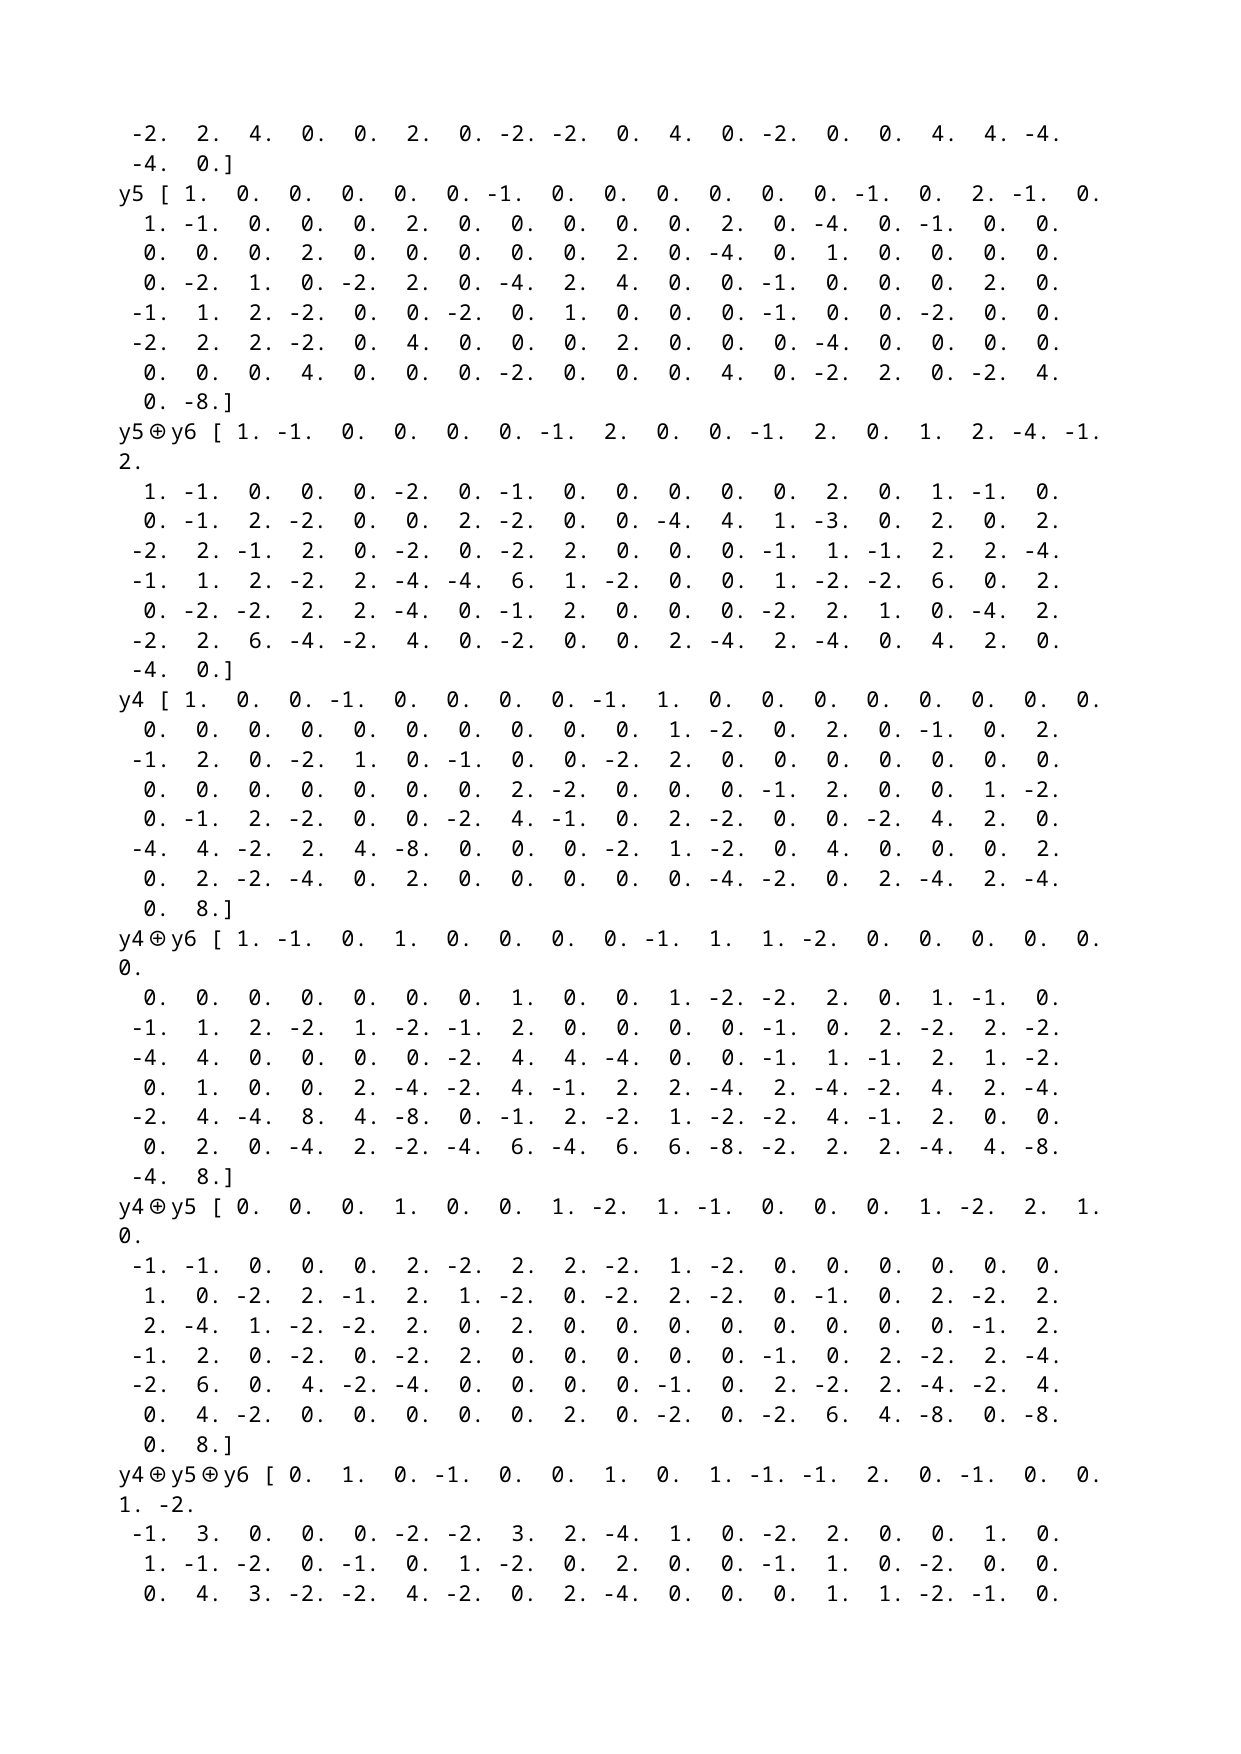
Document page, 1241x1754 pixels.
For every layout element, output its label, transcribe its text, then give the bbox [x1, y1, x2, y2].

text 1. -1. 0. 0. 0. -2. 0. -1. 0. 0. 0. 0. 0. 2. 0. 1. -1. 0. [118, 476, 1122, 505]
text 0. 8.] [118, 1429, 1122, 1459]
text y4 [ 1. 0. 0. -1. 0. 0. 0. 0. -1. 1. 0. 0. 0. 0. 0. 0. 0. 0. [118, 684, 1122, 714]
text 0. -1. 2. -2. 0. 0. 2. -2. 0. 0. -4. 4. 1. -3. 0. 2. 0. 2. [118, 505, 1122, 535]
text y4⊕y5 [ 0. 0. 0. 1. 0. 0. 1. -2. 1. -1. 0. 0. 0. 1. -2. 2. 1. 0. [118, 1191, 1122, 1250]
text y5 [ 1. 0. 0. 0. 0. 0. -1. 0. 0. 0. 0. 0. 0. -1. 0. 2. -1. 0. [118, 178, 1122, 207]
text 1. -1. 0. 0. 0. 2. 0. 0. 0. 0. 0. 2. 0. -4. 0. -1. 0. 0. [118, 207, 1122, 237]
text -4. 4. 0. 0. 0. 0. -2. 4. 4. -4. 0. 0. -1. 1. -1. 2. 1. -2. [118, 1042, 1122, 1071]
text -1. 3. 0. 0. 0. -2. -2. 3. 2. -4. 1. 0. -2. 2. 0. 0. 1. 0. [118, 1518, 1122, 1548]
text 0. 0. 0. 0. 0. 0. 0. 0. 0. 0. 1. -2. 0. 2. 0. -1. 0. 2. [118, 714, 1122, 744]
text 0. 0. 0. 0. 0. 0. 0. 1. 0. 0. 1. -2. -2. 2. 0. 1. -1. 0. [118, 982, 1122, 1012]
text 0. 0. 0. 2. 0. 0. 0. 0. 0. 2. 0. -4. 0. 1. 0. 0. 0. 0. [118, 237, 1122, 267]
text 0. 0. 0. 0. 0. 0. 0. 2. -2. 0. 0. 0. -1. 2. 0. 0. 1. -2. [118, 773, 1122, 803]
text y4⊕y5⊕y6 [ 0. 1. 0. -1. 0. 0. 1. 0. 1. -1. -1. 2. 0. -1. 0. 0. 1. -2. [118, 1459, 1122, 1518]
text -1. 2. 0. -2. 1. 0. -1. 0. 0. -2. 2. 0. 0. 0. 0. 0. 0. 0. [118, 744, 1122, 773]
text 0. 4. 3. -2. -2. 4. -2. 0. 2. -4. 0. 0. 0. 1. 1. -2. -1. 0. [118, 1578, 1122, 1608]
text -4. 0.] [118, 654, 1122, 684]
text 0. 4. -2. 0. 0. 0. 0. 0. 2. 0. -2. 0. -2. 6. 4. -8. 0. -8. [118, 1399, 1122, 1429]
text 1. -1. -2. 0. -1. 0. 1. -2. 0. 2. 0. 0. -1. 1. 0. -2. 0. 0. [118, 1548, 1122, 1578]
text 0. 2. -2. -4. 0. 2. 0. 0. 0. 0. 0. -4. -2. 0. 2. -4. 2. -4. [118, 863, 1122, 893]
text 1. 0. -2. 2. -1. 2. 1. -2. 0. -2. 2. -2. 0. -1. 0. 2. -2. 2. [118, 1280, 1122, 1310]
text -2. 6. 0. 4. -2. -4. 0. 0. 0. 0. -1. 0. 2. -2. 2. -4. -2. 4. [118, 1369, 1122, 1399]
text -1. 2. 0. -2. 0. -2. 2. 0. 0. 0. 0. 0. -1. 0. 2. -2. 2. -4. [118, 1339, 1122, 1369]
text -4. 0.] [118, 148, 1122, 178]
text 0. -2. 1. 0. -2. 2. 0. -4. 2. 4. 0. 0. -1. 0. 0. 0. 2. 0. [118, 267, 1122, 297]
text -2. 2. 4. 0. 0. 2. 0. -2. -2. 0. 4. 0. -2. 0. 0. 4. 4. -4. [118, 118, 1122, 148]
text -2. 2. -1. 2. 0. -2. 0. -2. 2. 0. 0. 0. -1. 1. -1. 2. 2. -4. [118, 535, 1122, 565]
text -1. -1. 0. 0. 0. 2. -2. 2. 2. -2. 1. -2. 0. 0. 0. 0. 0. 0. [118, 1250, 1122, 1280]
text 0. 1. 0. 0. 2. -4. -2. 4. -1. 2. 2. -4. 2. -4. -2. 4. 2. -4. [118, 1071, 1122, 1101]
text y5⊕y6 [ 1. -1. 0. 0. 0. 0. -1. 2. 0. 0. -1. 2. 0. 1. 2. -4. -1. 2. [118, 416, 1122, 476]
text y4⊕y6 [ 1. -1. 0. 1. 0. 0. 0. 0. -1. 1. 1. -2. 0. 0. 0. 0. 0. 0. [118, 922, 1122, 982]
text 0. 8.] [118, 893, 1122, 922]
text -2. 2. 6. -4. -2. 4. 0. -2. 0. 0. 2. -4. 2. -4. 0. 4. 2. 0. [118, 624, 1122, 654]
text -2. 2. 2. -2. 0. 4. 0. 0. 0. 2. 0. 0. 0. -4. 0. 0. 0. 0. [118, 327, 1122, 356]
text -1. 1. 2. -2. 2. -4. -4. 6. 1. -2. 0. 0. 1. -2. -2. 6. 0. 2. [118, 565, 1122, 595]
text 0. 2. 0. -4. 2. -2. -4. 6. -4. 6. 6. -8. -2. 2. 2. -4. 4. -8. [118, 1131, 1122, 1161]
text 2. -4. 1. -2. -2. 2. 0. 2. 0. 0. 0. 0. 0. 0. 0. 0. -1. 2. [118, 1310, 1122, 1339]
text 0. -1. 2. -2. 0. 0. -2. 4. -1. 0. 2. -2. 0. 0. -2. 4. 2. 0. [118, 803, 1122, 833]
text 0. 0. 0. 4. 0. 0. 0. -2. 0. 0. 0. 4. 0. -2. 2. 0. -2. 4. [118, 356, 1122, 386]
text -4. 8.] [118, 1161, 1122, 1191]
text -1. 1. 2. -2. 0. 0. -2. 0. 1. 0. 0. 0. -1. 0. 0. -2. 0. 0. [118, 297, 1122, 327]
text 0. -2. -2. 2. 2. -4. 0. -1. 2. 0. 0. 0. -2. 2. 1. 0. -4. 2. [118, 595, 1122, 624]
text -2. 4. -4. 8. 4. -8. 0. -1. 2. -2. 1. -2. -2. 4. -1. 2. 0. 0. [118, 1101, 1122, 1131]
text -4. 4. -2. 2. 4. -8. 0. 0. 0. -2. 1. -2. 0. 4. 0. 0. 0. 2. [118, 833, 1122, 863]
text -1. 1. 2. -2. 1. -2. -1. 2. 0. 0. 0. 0. -1. 0. 2. -2. 2. -2. [118, 1012, 1122, 1042]
text 0. -8.] [118, 386, 1122, 416]
